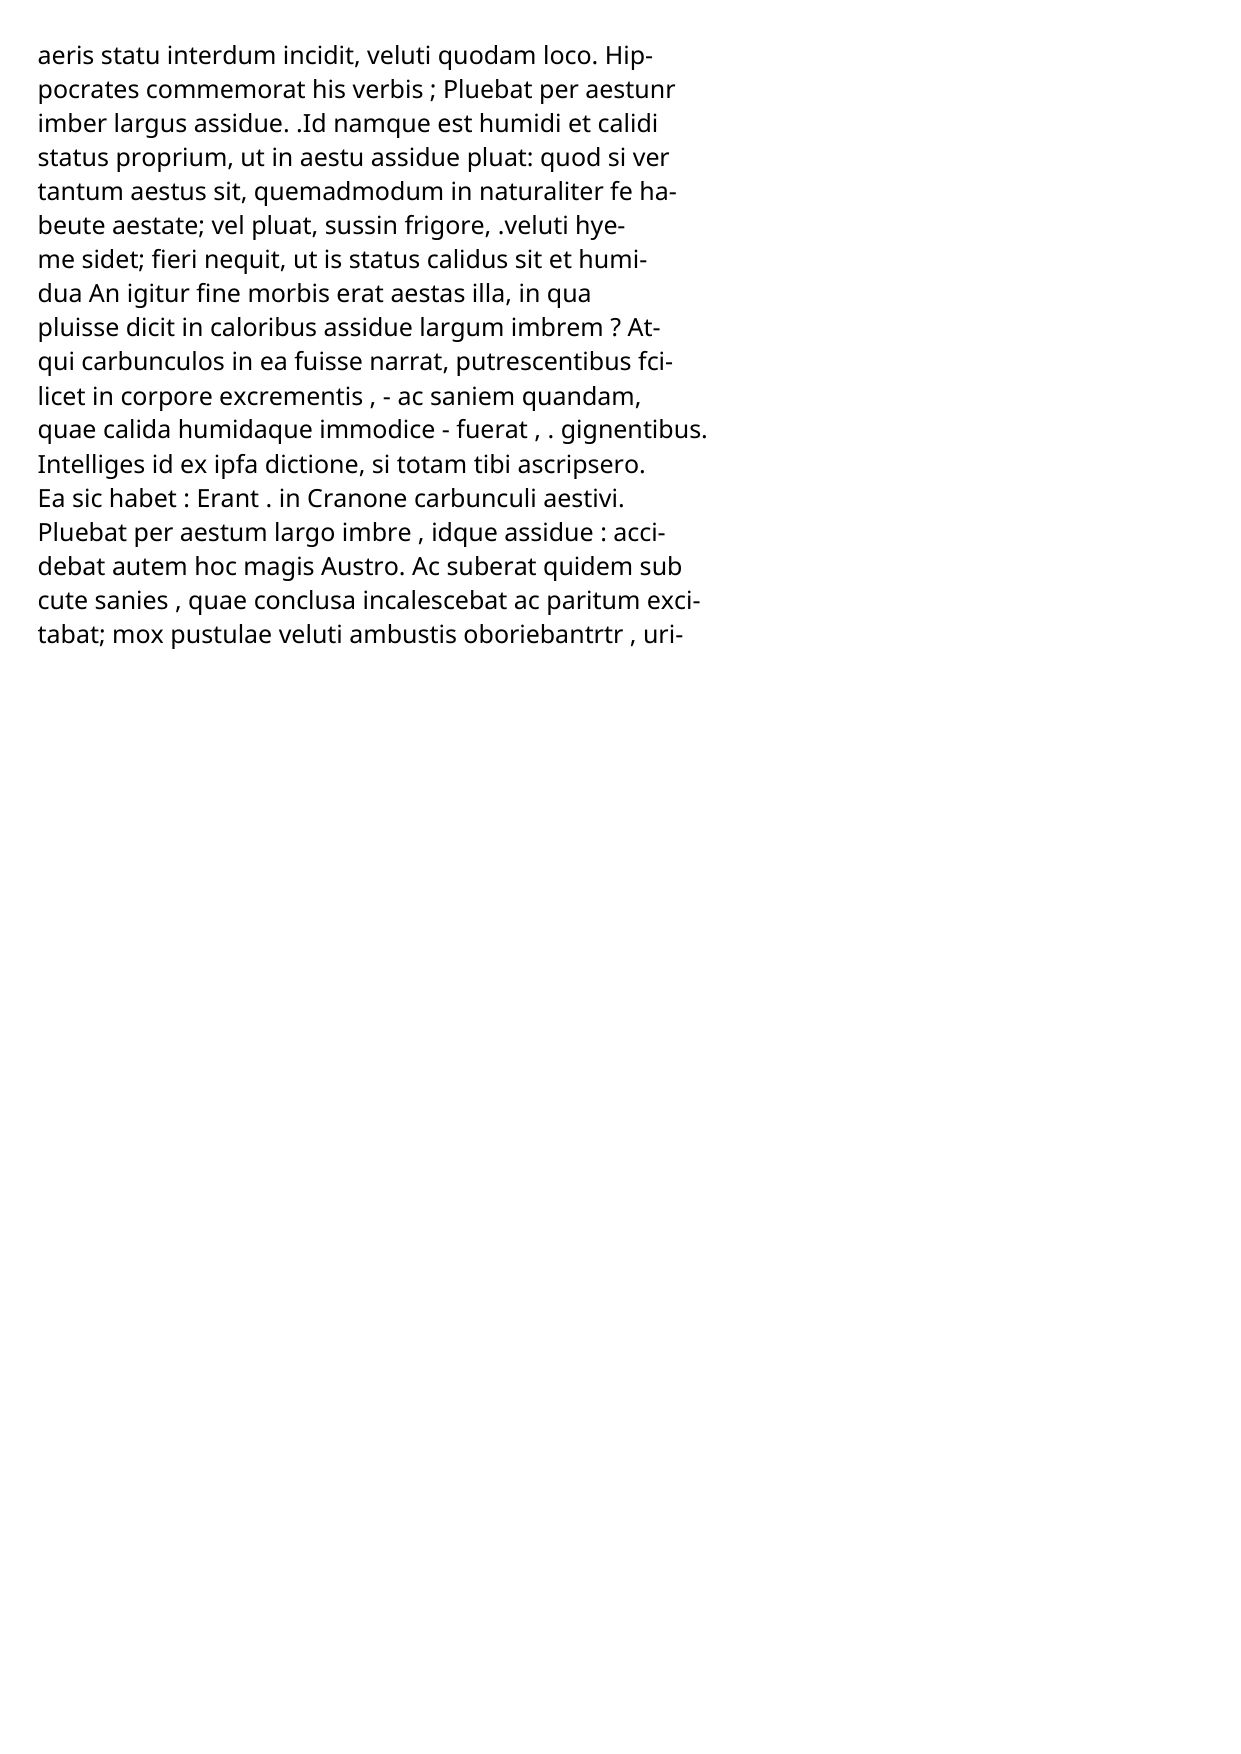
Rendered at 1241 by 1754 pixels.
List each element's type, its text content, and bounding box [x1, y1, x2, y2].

text aeris statu interdum incidit, veluti quodam loco. Hip- pocrates commemorat his verbis ; Pluebat per aestunr imber largus assidue. .Id namque est humidi et calidi status proprium, ut in aestu assidue pluat: quod si ver tantum aestus sit, quemadmodum in naturaliter fe ha- beute aestate; vel pluat, sussin frigore, .veluti hye- me sidet; fieri nequit, ut is status calidus sit et humi- dua An igitur fine morbis erat aestas illa, in qua pluisse dicit in caloribus assidue largum imbrem ? At- qui carbunculos in ea fuisse narrat, putrescentibus fci- licet in corpore excrementis , - ac saniem quandam, quae calida humidaque immodice - fuerat , . gignentibus. Intelliges id ex ipfa dictione, si totam tibi ascripsero. Ea sic habet : Erant . in Cranone carbunculi aestivi. Pluebat per aestum largo imbre , idque assidue : acci- debat autem hoc magis Austro. Ac suberat quidem sub cute sanies , quae conclusa incalescebat ac paritum exci- tabat; mox pustulae veluti ambustis oboriebantrtr , uri- [37, 37, 1203, 651]
